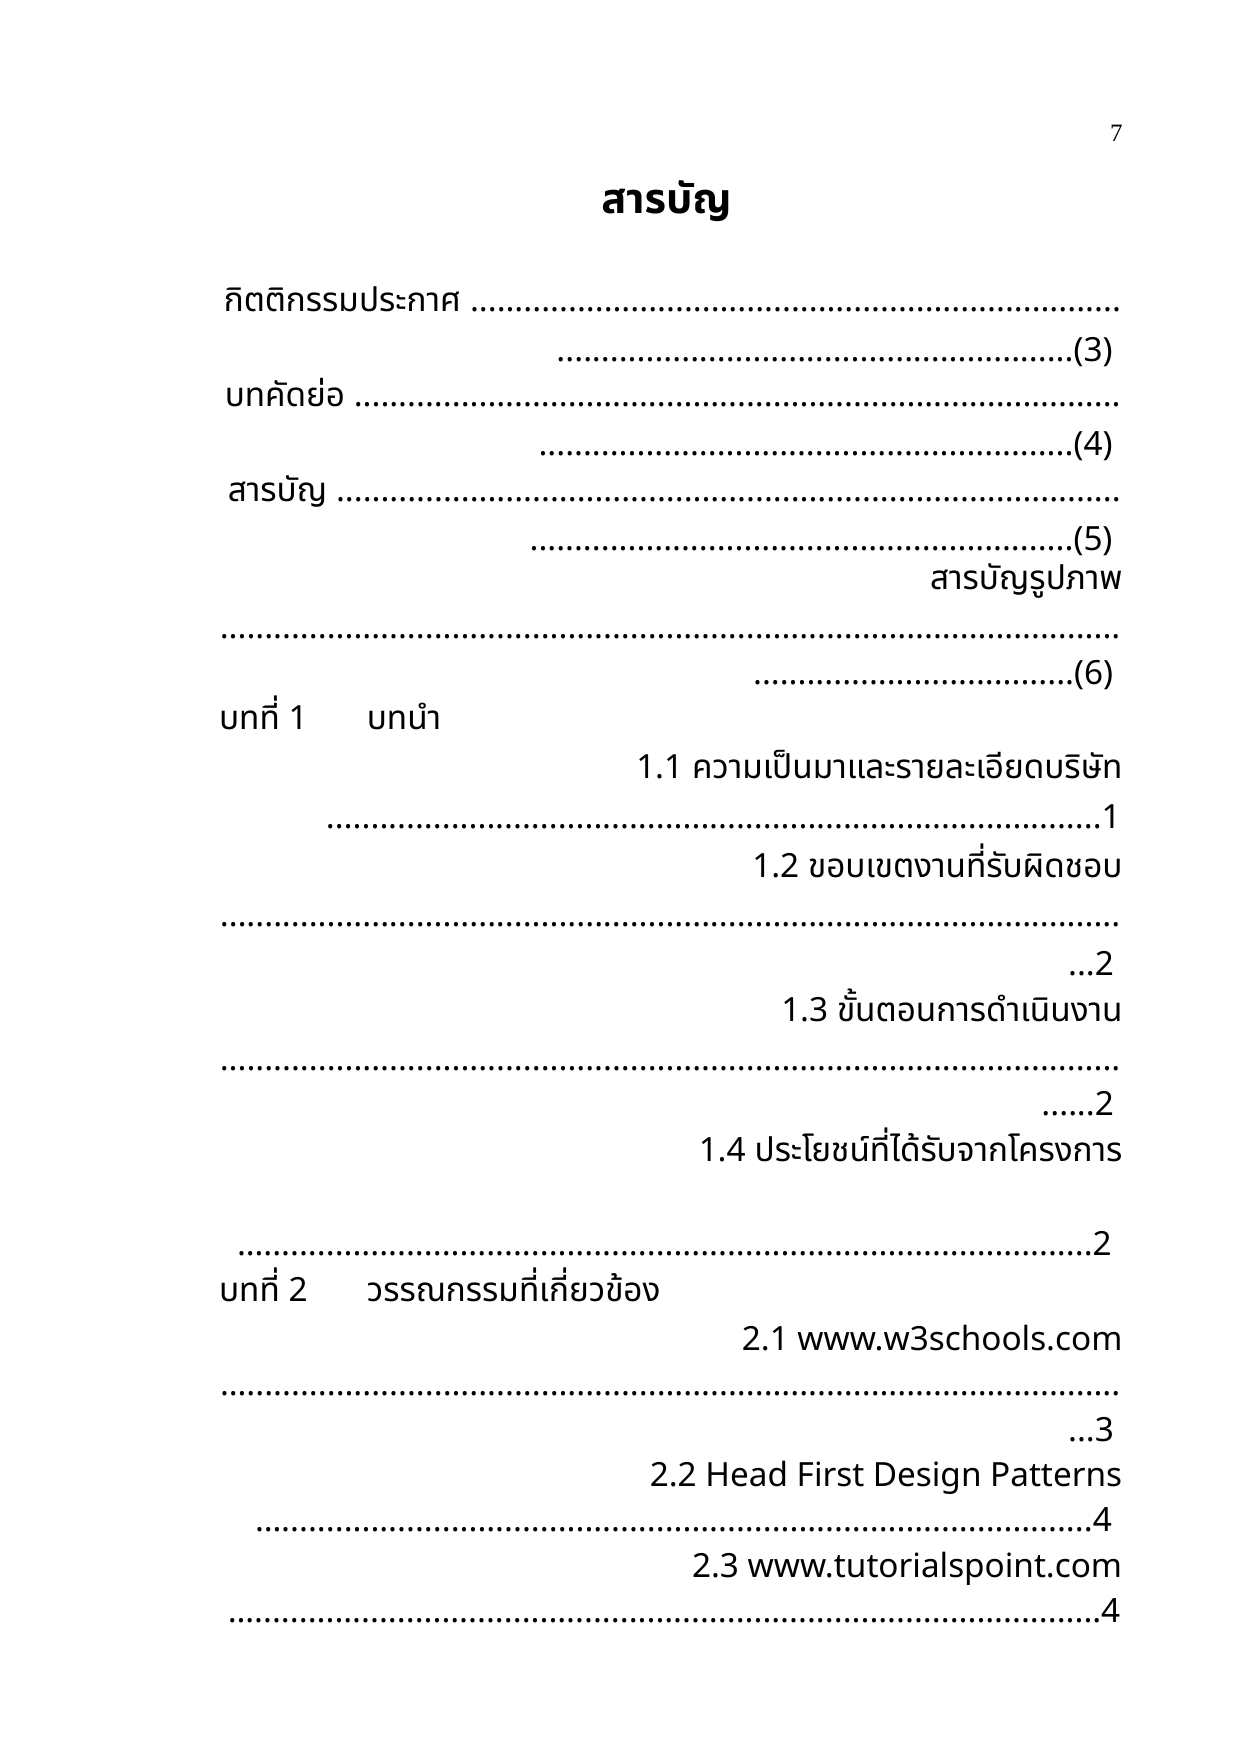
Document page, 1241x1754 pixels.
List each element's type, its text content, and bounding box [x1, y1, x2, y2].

text 1.4 ประโยชน์ที่ได้รับจากโครงการ ….............................................................................................2 [219, 1125, 1122, 1265]
text สารบัญรูปภาพ .........................................................................................................................................(6) [219, 560, 1122, 694]
text 2.2 Head First Design Patterns …...........................................................................................4 [219, 1451, 1122, 1542]
text บทคัดย่อ ..................................................................................................................................................(4) [219, 371, 1122, 465]
text บทที่ 1 บทนำ [219, 694, 1122, 743]
text 1.3 ขั้นตอนการดำเนินงาน ...........................................................................................................2 [219, 985, 1122, 1125]
text 1.1 ความเป็นมาและรายละเอียดบริษัท …....................................................................................1 [219, 743, 1122, 842]
text 2.3 www.tutorialspoint.com …...............................................................................................4 [219, 1542, 1122, 1632]
text บทที่ 2 วรรณกรรมที่เกี่ยวข้อง [219, 1265, 1122, 1314]
text สารบัญ .....................................................................................................................................................(5) [219, 465, 1122, 560]
text 2.1 www.w3schools.com ….....................................................................................................3 [219, 1314, 1122, 1451]
text 1.2 ขอบเขตงานที่รับผิดชอบ ….....................................................................................................2 [219, 842, 1122, 985]
text สารบัญ [219, 176, 1122, 231]
text กิตติกรรมประกาศ ...................................................................................................................................(3) [219, 276, 1122, 371]
